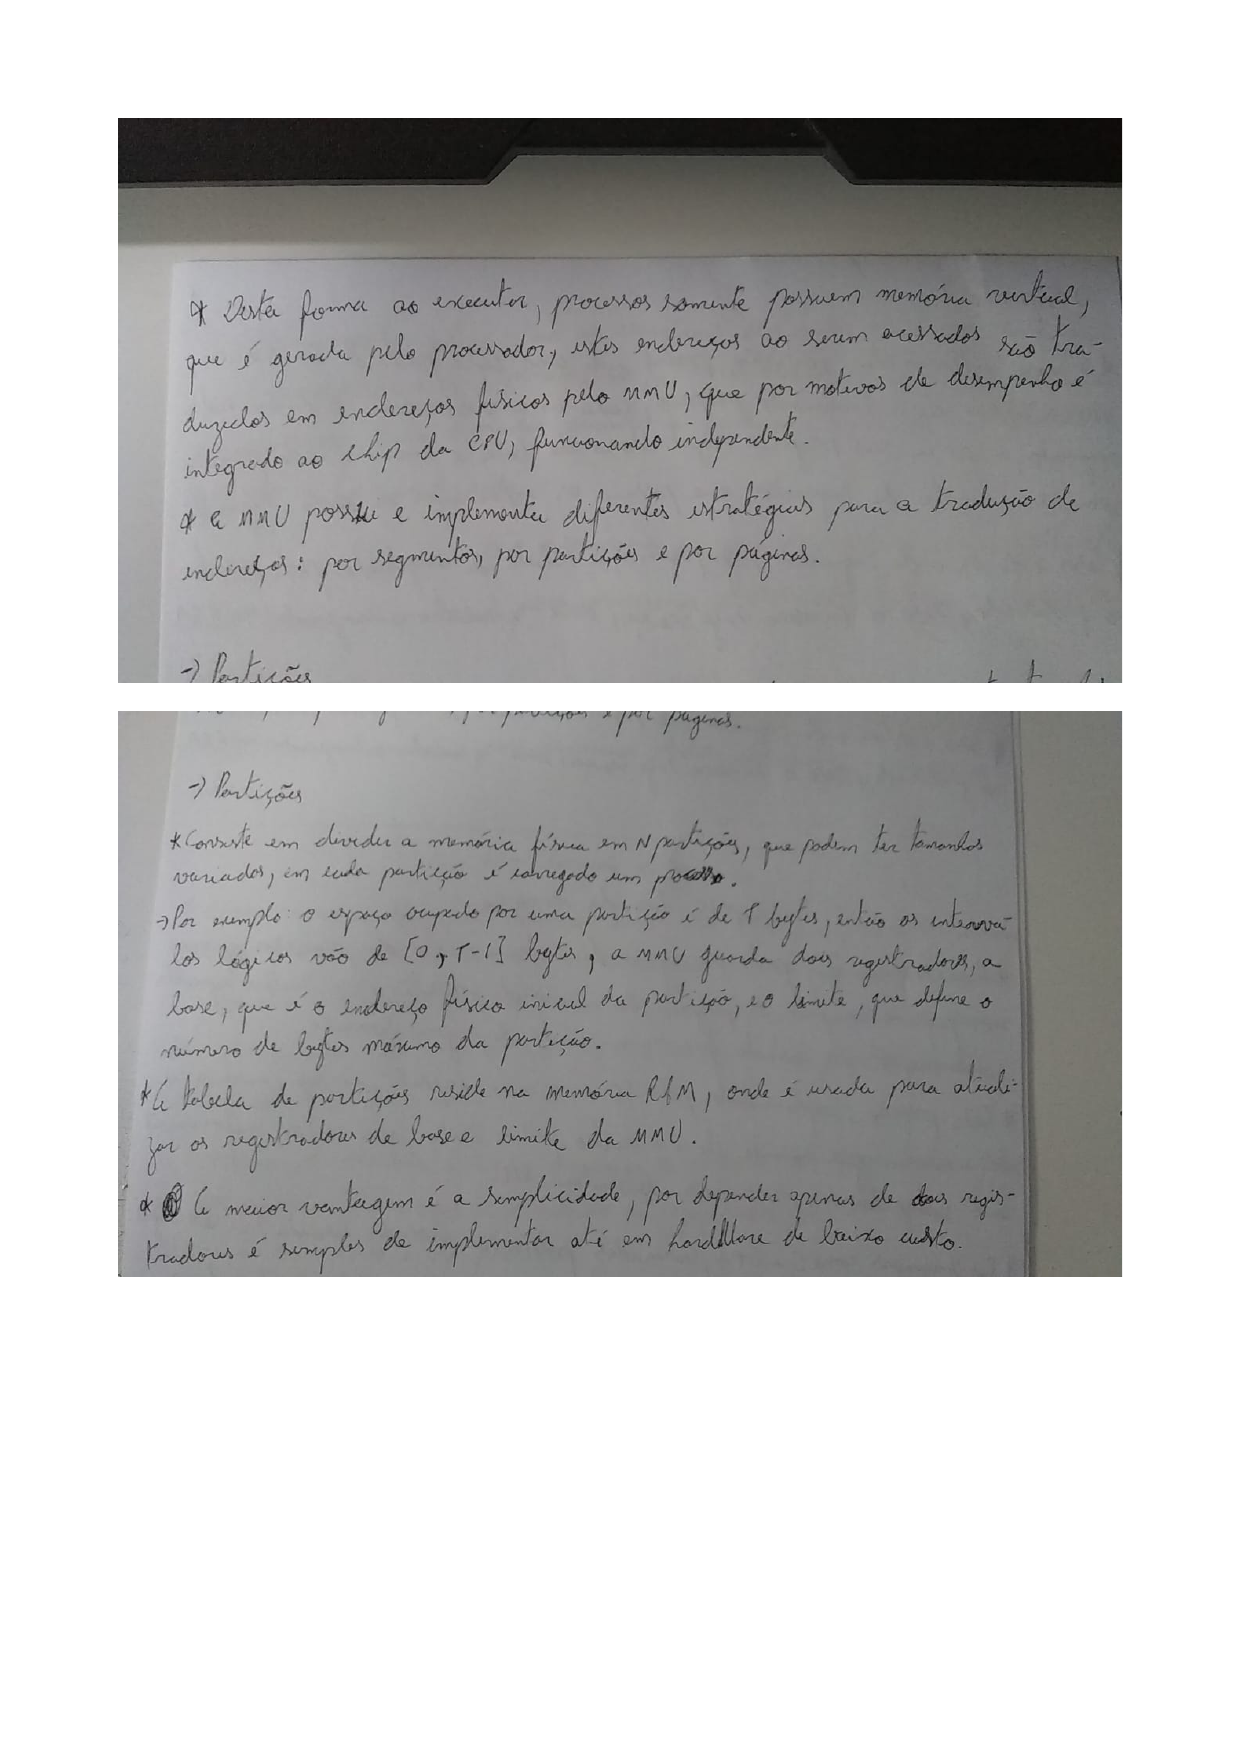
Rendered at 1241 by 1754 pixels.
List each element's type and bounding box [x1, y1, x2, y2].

picture [118, 711, 1123, 1277]
picture [118, 118, 1123, 683]
